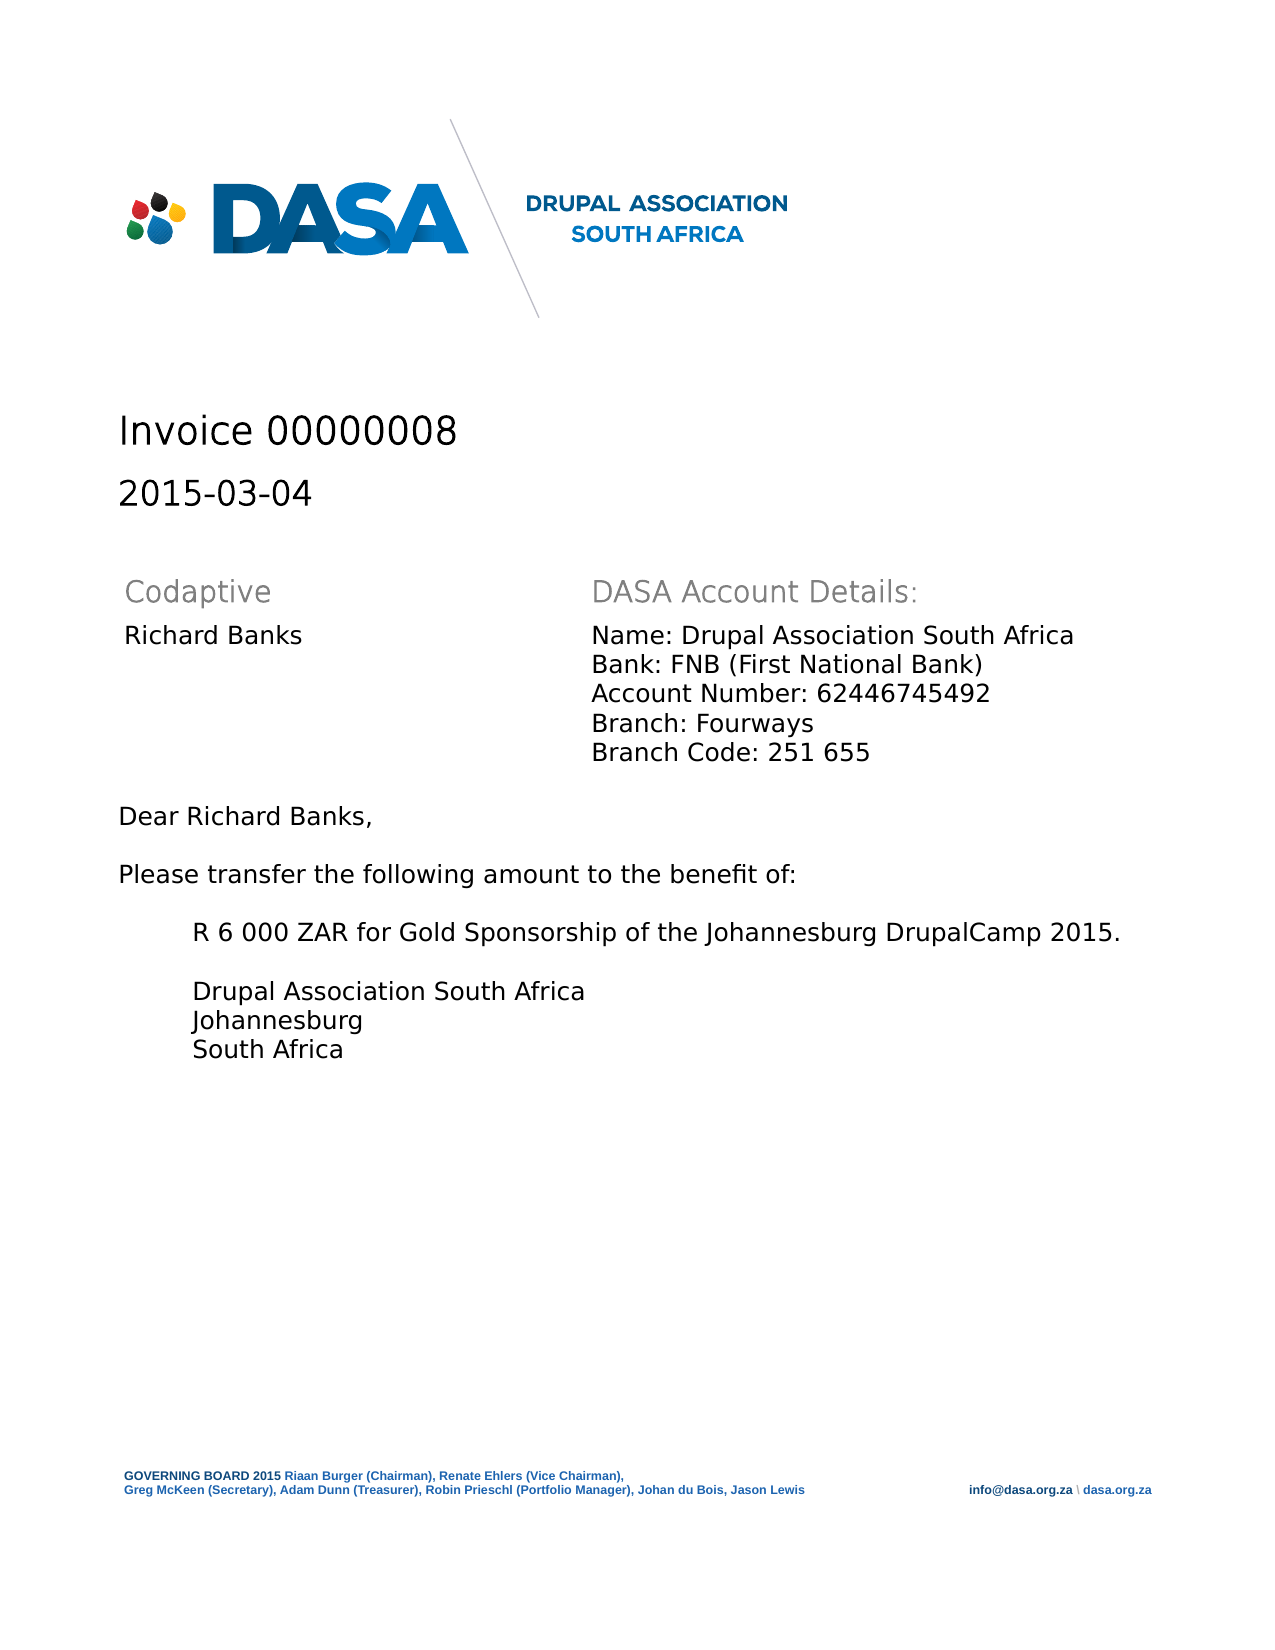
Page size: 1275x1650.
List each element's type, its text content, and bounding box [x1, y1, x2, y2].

text Dear Richard Banks, [118, 802, 1157, 831]
table_header Codaptive Richard Banks [118, 555, 585, 773]
table_header DASA Account Details: Name: Drupal Association South Africa Bank: FNB (First National Bank) Account Number: 62446745492 Branch: Fourways Branch Code: 251 655 [585, 555, 1157, 773]
text Johannesburg [192, 1006, 1157, 1035]
text South Africa [192, 1035, 1157, 1064]
text R 6 000 ZAR for Gold Sponsorship of the Johannesburg DrupalCamp 2015. [192, 919, 1157, 948]
text Please transfer the following amount to the benefit of: [118, 860, 1157, 889]
subtitle 2015-03-04 [118, 474, 1157, 513]
text Drupal Association South Africa [192, 977, 1157, 1006]
subtitle Invoice 00000008 [118, 409, 1157, 453]
